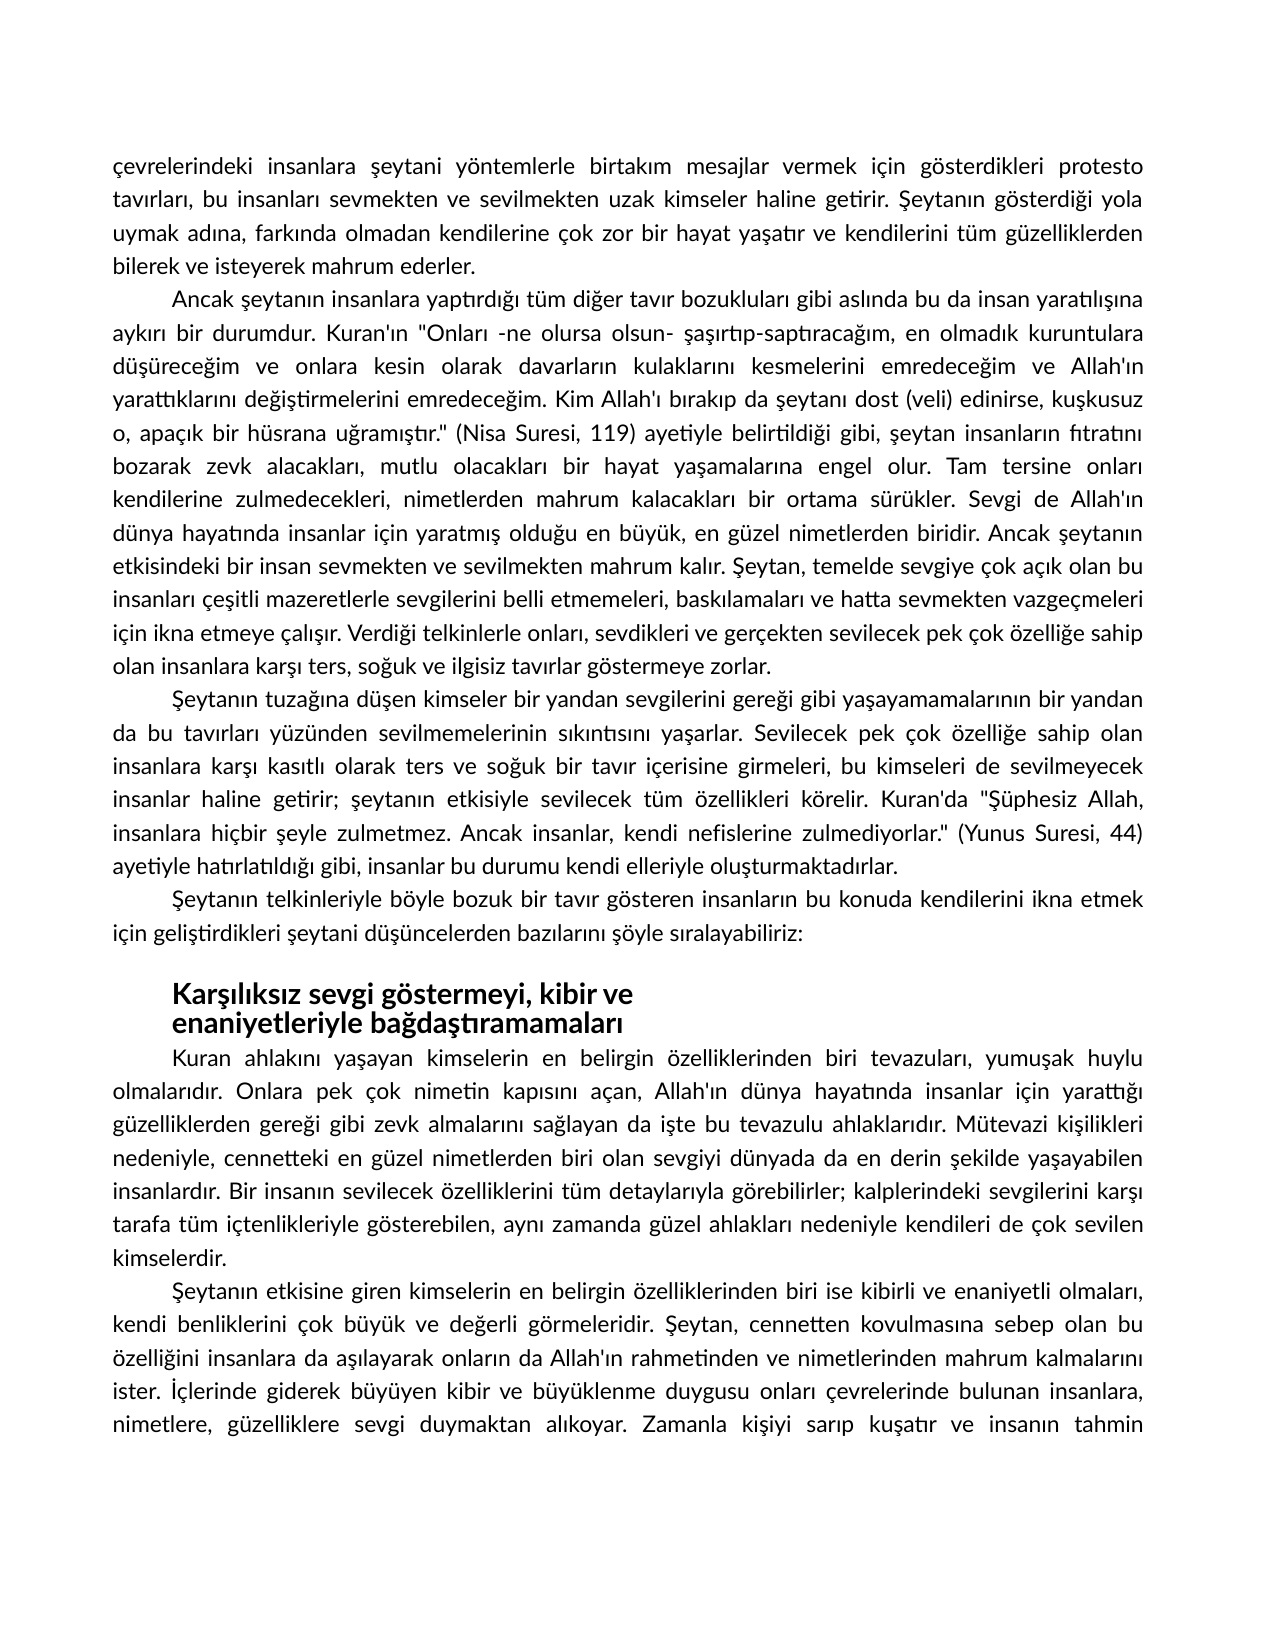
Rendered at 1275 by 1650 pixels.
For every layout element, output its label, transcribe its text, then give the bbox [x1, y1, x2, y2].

text Şeytanın telkinleriyle böyle bozuk bir tavır gösteren insanların bu konuda kendilerini ikna etmek için geliştirdikleri şeytani düşüncelerden bazılarını şöyle sıralayabiliriz: [112, 881, 1145, 948]
text Ancak şeytanın insanlara yaptırdığı tüm diğer tavır bozukluları gibi aslında bu da insan yaratılışına aykırı bir durumdur. Kuran'ın "Onları -ne olursa olsun- şaşırtıp-saptıracağım, en olmadık kuruntulara düşüreceğim ve onlara kesin olarak davarların kulaklarını kesmelerini emredeceğim ve Allah'ın yarattıklarını değiştirmelerini emredeceğim. Kim Allah'ı bırakıp da şeytanı dost (veli) edinirse, kuşkusuz o, apaçık bir hüsrana uğramıştır." (Nisa Suresi, 119) ayetiyle belirtildiği gibi, şeytan insanların fıtratını bozarak zevk alacakları, mutlu olacakları bir hayat yaşamalarına engel olur. Tam tersine onları kendilerine zulmedecekleri, nimetlerden mahrum kalacakları bir ortama sürükler. Sevgi de Allah'ın dünya hayatında insanlar için yaratmış olduğu en büyük, en güzel nimetlerden biridir. Ancak şeytanın etkisindeki bir insan sevmekten ve sevilmekten mahrum kalır. Şeytan, temelde sevgiye çok açık olan bu insanları çeşitli mazeretlerle sevgilerini belli etmemeleri, baskılamaları ve hatta sevmekten vazgeçmeleri için ikna etmeye çalışır. Verdiği telkinlerle onları, sevdikleri ve gerçekten sevilecek pek çok özelliğe sahip olan insanlara karşı ters, soğuk ve ilgisiz tavırlar göstermeye zorlar. [112, 281, 1145, 681]
text Karşılıksız sevgi göstermeyi, kibir ve [112, 981, 1145, 1010]
text Kuran ahlakını yaşayan kimselerin en belirgin özelliklerinden biri tevazuları, yumuşak huylu olmalarıdır. Onlara pek çok nimetin kapısını açan, Allah'ın dünya hayatında insanlar için yarattığı güzelliklerden gereği gibi zevk almalarını sağlayan da işte bu tevazulu ahlaklarıdır. Mütevazi kişilikleri nedeniyle, cennetteki en güzel nimetlerden biri olan sevgiyi dünyada da en derin şekilde yaşayabilen insanlardır. Bir insanın sevilecek özelliklerini tüm detaylarıyla görebilirler; kalplerindeki sevgilerini karşı tarafa tüm içtenlikleriyle gösterebilen, aynı zamanda güzel ahlakları nedeniyle kendileri de çok sevilen kimselerdir. [112, 1039, 1145, 1273]
text enaniyetleriyle bağdaştıramamaları [112, 1010, 1145, 1039]
text çevrelerindeki insanlara şeytani yöntemlerle birtakım mesajlar vermek için gösterdikleri protesto tavırları, bu insanları sevmekten ve sevilmekten uzak kimseler haline getirir. Şeytanın gösterdiği yola uymak adına, farkında olmadan kendilerine çok zor bir hayat yaşatır ve kendilerini tüm güzelliklerden bilerek ve isteyerek mahrum ederler. [112, 148, 1145, 281]
text Şeytanın etkisine giren kimselerin en belirgin özelliklerinden biri ise kibirli ve enaniyetli olmaları, kendi benliklerini çok büyük ve değerli görmeleridir. Şeytan, cennetten kovulmasına sebep olan bu özelliğini insanlara da aşılayarak onların da Allah'ın rahmetinden ve nimetlerinden mahrum kalmalarını ister. İçlerinde giderek büyüyen kibir ve büyüklenme duygusu onları çevrelerinde bulunan insanlara, nimetlere, güzelliklere sevgi duymaktan alıkoyar. Zamanla kişiyi sarıp kuşatır ve insanın tahmin [112, 1273, 1145, 1439]
text Şeytanın tuzağına düşen kimseler bir yandan sevgilerini gereği gibi yaşayamamalarının bir yandan da bu tavırları yüzünden sevilmemelerinin sıkıntısını yaşarlar. Sevilecek pek çok özelliğe sahip olan insanlara karşı kasıtlı olarak ters ve soğuk bir tavır içerisine girmeleri, bu kimseleri de sevilmeyecek insanlar haline getirir; şeytanın etkisiyle sevilecek tüm özellikleri körelir. Kuran'da "Şüphesiz Allah, insanlara hiçbir şeyle zulmetmez. Ancak insanlar, kendi nefislerine zulmediyorlar." (Yunus Suresi, 44) ayetiyle hatırlatıldığı gibi, insanlar bu durumu kendi elleriyle oluşturmaktadırlar. [112, 681, 1145, 881]
